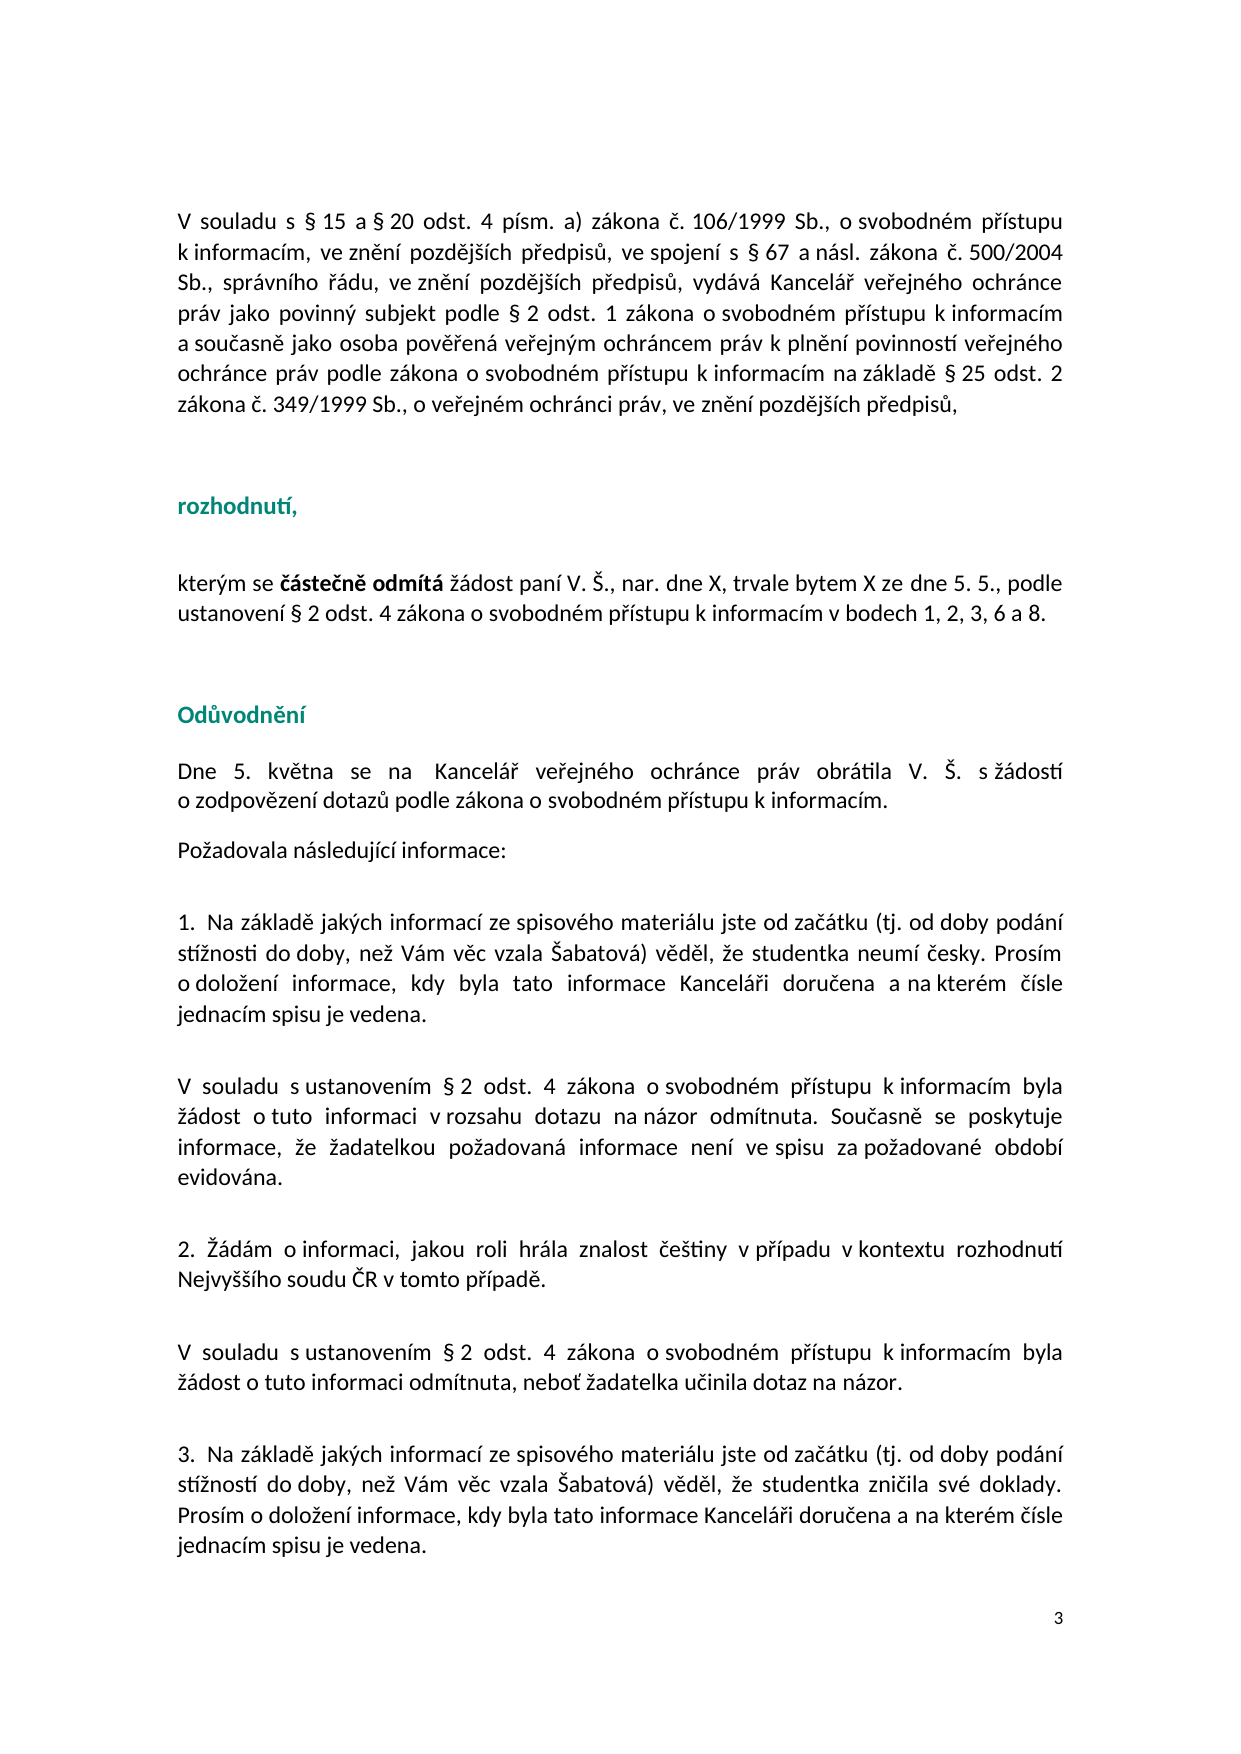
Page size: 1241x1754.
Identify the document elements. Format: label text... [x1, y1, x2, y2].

text 3. Na základě jakých informací ze spisového materiálu jste od začátku (tj. od doby podání stížností do doby, než Vám věc vzala Šabatová) věděl, že studentka zničila své doklady. Prosím o doložení informace, kdy byla tato informace Kanceláři doručena a na kterém čísle jednacím spisu je vedena. [177, 1439, 1063, 1560]
text 1. Na základě jakých informací ze spisového materiálu jste od začátku (tj. od doby podání stížnosti do doby, než Vám věc vzala Šabatová) věděl, že studentka neumí česky. Prosím o doložení informace, kdy byla tato informace Kanceláři doručena a na kterém čísle jednacím spisu je vedena. [177, 907, 1063, 1028]
text 2. Žádám o informaci, jakou roli hrála znalost češtiny v případu v kontextu rozhodnutí Nejvyššího soudu ČR v tomto případě. [177, 1234, 1063, 1294]
text Dne 5. května se na Kancelář veřejného ochránce práv obrátila V. Š. s žádostí o zodpovězení dotazů podle zákona o svobodném přístupu k informacím. [177, 756, 1063, 814]
text V souladu s § 15 a § 20 odst. 4 písm. a) zákona č. 106/1999 Sb., o svobodném přístupu k informacím, ve znění pozdějších předpisů, ve spojení s § 67 a násl. zákona č. 500/2004 Sb., správního řádu, ve znění pozdějších předpisů, vydává Kancelář veřejného ochránce práv jako povinný subjekt podle § 2 odst. 1 zákona o svobodném přístupu k informacím a současně jako osoba pověřená veřejným ochráncem práv k plnění povinností veřejného ochránce práv podle zákona o svobodném přístupu k informacím na základě § 25 odst. 2 zákona č. 349/1999 Sb., o veřejném ochránci práv, ve znění pozdějších předpisů, [177, 206, 1063, 418]
text kterým se částečně odmítá žádost paní V. Š., nar. dne X, trvale bytem X ze dne 5. 5., podle ustanovení § 2 odst. 4 zákona o svobodném přístupu k informacím v bodech 1, 2, 3, 6 a 8. [177, 568, 1063, 627]
text Požadovala následující informace: [177, 835, 1063, 865]
text V souladu s ustanovením § 2 odst. 4 zákona o svobodném přístupu k informacím byla žádost o tuto informaci odmítnuta, neboť žadatelka učinila dotaz na názor. [177, 1337, 1063, 1396]
text V souladu s ustanovením § 2 odst. 4 zákona o svobodném přístupu k informacím byla žádost o tuto informaci v rozsahu dotazu na názor odmítnuta. Současně se poskytuje informace, že žadatelkou požadovaná informace není ve spisu za požadované období evidována. [177, 1071, 1063, 1191]
subtitle Odůvodnění [177, 699, 1063, 730]
subtitle rozhodnutí, [177, 490, 1063, 521]
